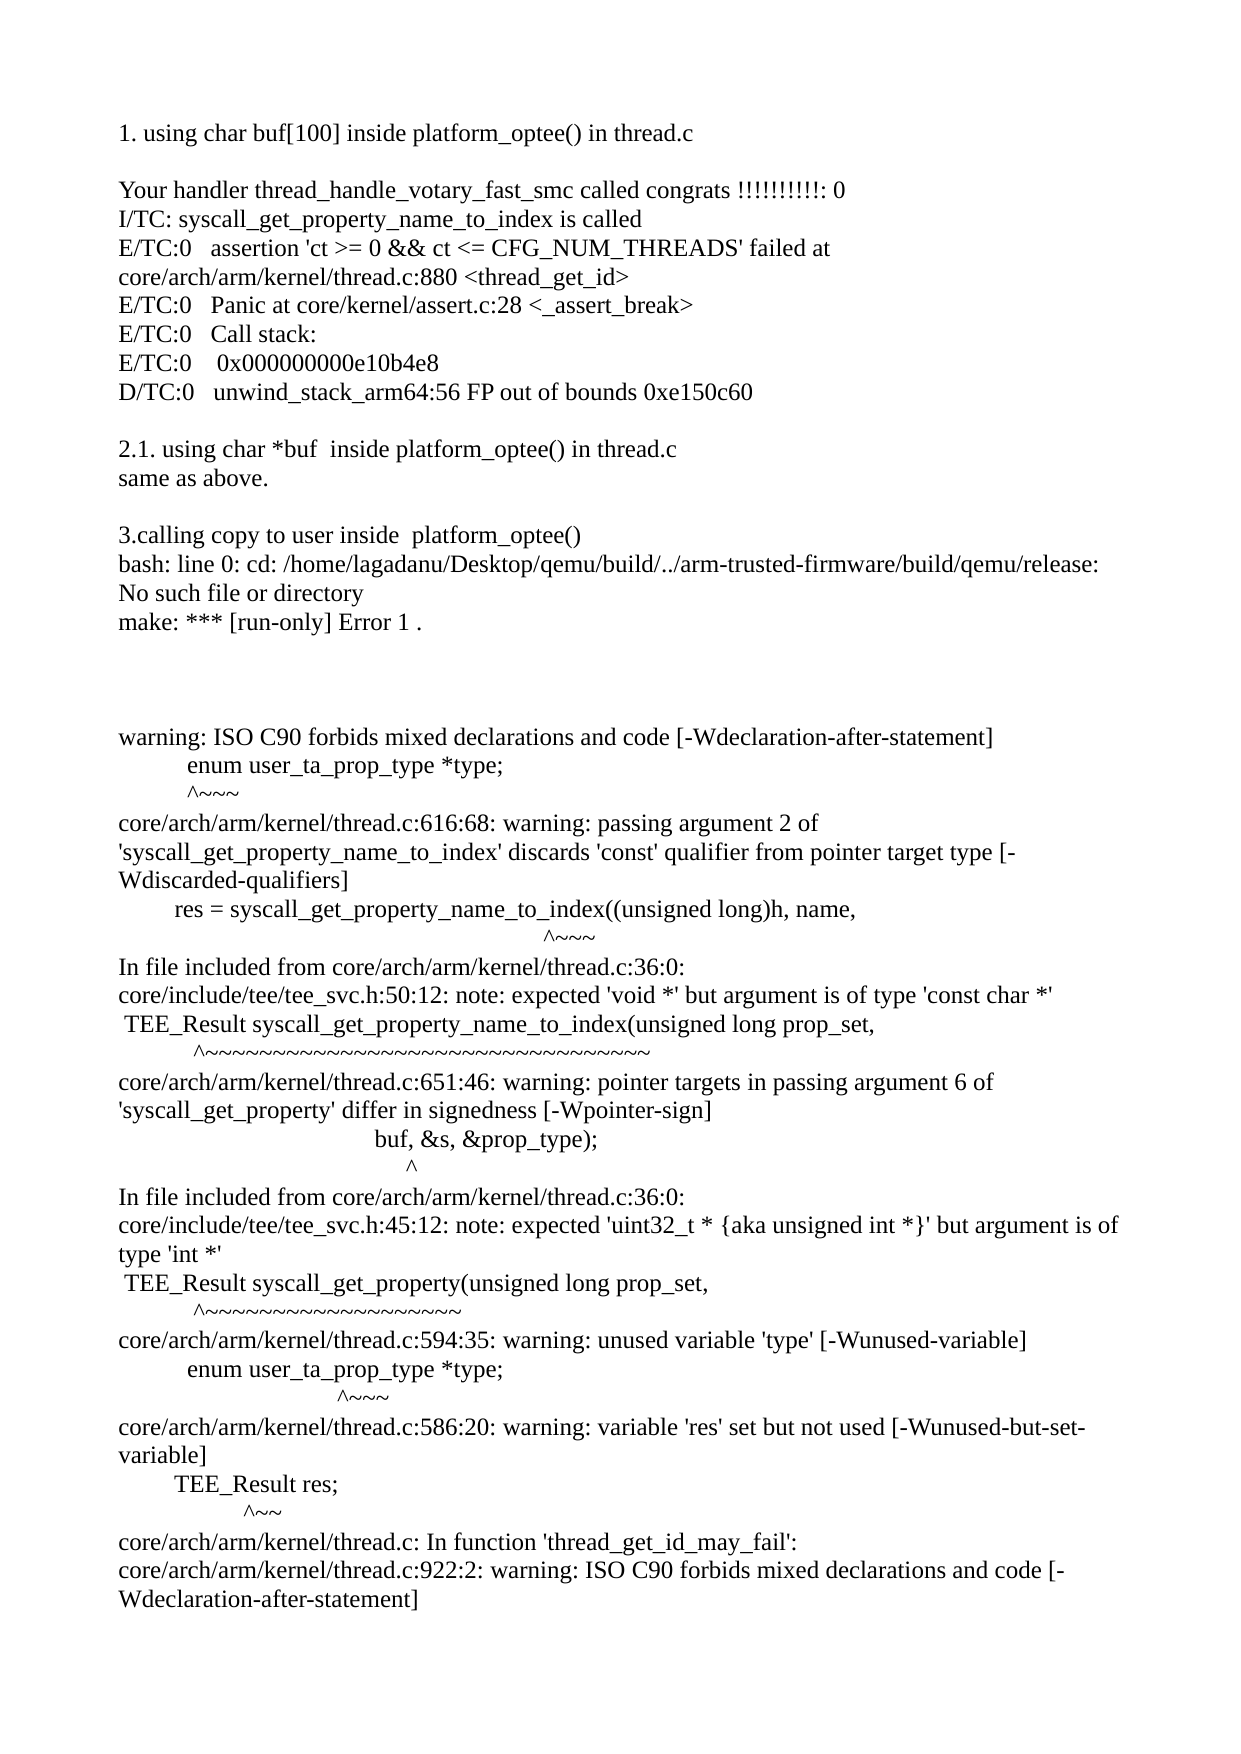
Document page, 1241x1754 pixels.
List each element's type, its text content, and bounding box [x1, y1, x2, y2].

text I/TC: syscall_get_property_name_to_index is called [118, 204, 1122, 233]
text ^~~~~~~~~~~~~~~~~~~~ [118, 1297, 1122, 1326]
text core/arch/arm/kernel/thread.c:594:35: warning: unused variable 'type' [-Wunused-variable] [118, 1326, 1122, 1354]
text same as above. [118, 463, 1122, 492]
text ^~~~ [118, 1383, 1122, 1412]
text ^~~~ [118, 923, 1122, 952]
text 3.calling copy to user inside platform_optee() [118, 521, 1122, 549]
text E/TC:0 Call stack: [118, 319, 1122, 348]
text D/TC:0 unwind_stack_arm64:56 FP out of bounds 0xe150c60 [118, 377, 1122, 406]
text buf, &s, &prop_type); [118, 1124, 1122, 1153]
text ^~~ [118, 1498, 1122, 1527]
text TEE_Result syscall_get_property_name_to_index(unsigned long prop_set, [118, 1009, 1122, 1038]
text core/arch/arm/kernel/thread.c:586:20: warning: variable 'res' set but not used [-Wunused-but-set-variable] [118, 1412, 1122, 1469]
text make: *** [run-only] Error 1 . [118, 607, 1122, 636]
text In file included from core/arch/arm/kernel/thread.c:36:0: [118, 1182, 1122, 1211]
text E/TC:0 assertion 'ct >= 0 && ct <= CFG_NUM_THREADS' failed at core/arch/arm/kernel/thread.c:880 <thread_get_id> [118, 233, 1122, 291]
text core/include/tee/tee_svc.h:45:12: note: expected 'uint32_t * {aka unsigned int *}' but argument is of type 'int *' [118, 1211, 1122, 1268]
text warning: ISO C90 forbids mixed declarations and code [-Wdeclaration-after-statement] [118, 722, 1122, 751]
text E/TC:0 0x000000000e10b4e8 [118, 348, 1122, 377]
text Your handler thread_handle_votary_fast_smc called congrats !!!!!!!!!!: 0 [118, 176, 1122, 204]
text enum user_ta_prop_type *type; [118, 751, 1122, 779]
text enum user_ta_prop_type *type; [118, 1354, 1122, 1383]
text TEE_Result res; [118, 1469, 1122, 1498]
text ^ [118, 1153, 1122, 1182]
text core/include/tee/tee_svc.h:50:12: note: expected 'void *' but argument is of type 'const char *' [118, 981, 1122, 1009]
text ^~~~~~~~~~~~~~~~~~~~~~~~~~~~~~~~~~ [118, 1038, 1122, 1067]
text res = syscall_get_property_name_to_index((unsigned long)h, name, [118, 894, 1122, 923]
text 2.1. using char *buf inside platform_optee() in thread.c [118, 434, 1122, 463]
text bash: line 0: cd: /home/lagadanu/Desktop/qemu/build/../arm-trusted-firmware/build/qemu/release: No such file or directory [118, 549, 1122, 607]
text ^~~~ [118, 779, 1122, 808]
text E/TC:0 Panic at core/kernel/assert.c:28 <_assert_break> [118, 291, 1122, 319]
text 1. using char buf[100] inside platform_optee() in thread.c [118, 118, 1122, 147]
text In file included from core/arch/arm/kernel/thread.c:36:0: [118, 952, 1122, 981]
text core/arch/arm/kernel/thread.c:922:2: warning: ISO C90 forbids mixed declarations and code [-Wdeclaration-after-statement] [118, 1556, 1122, 1613]
text TEE_Result syscall_get_property(unsigned long prop_set, [118, 1268, 1122, 1297]
text core/arch/arm/kernel/thread.c:651:46: warning: pointer targets in passing argument 6 of 'syscall_get_property' differ in signedness [-Wpointer-sign] [118, 1067, 1122, 1124]
text core/arch/arm/kernel/thread.c:616:68: warning: passing argument 2 of 'syscall_get_property_name_to_index' discards 'const' qualifier from pointer target type [-Wdiscarded-qualifiers] [118, 808, 1122, 894]
text core/arch/arm/kernel/thread.c: In function 'thread_get_id_may_fail': [118, 1527, 1122, 1556]
